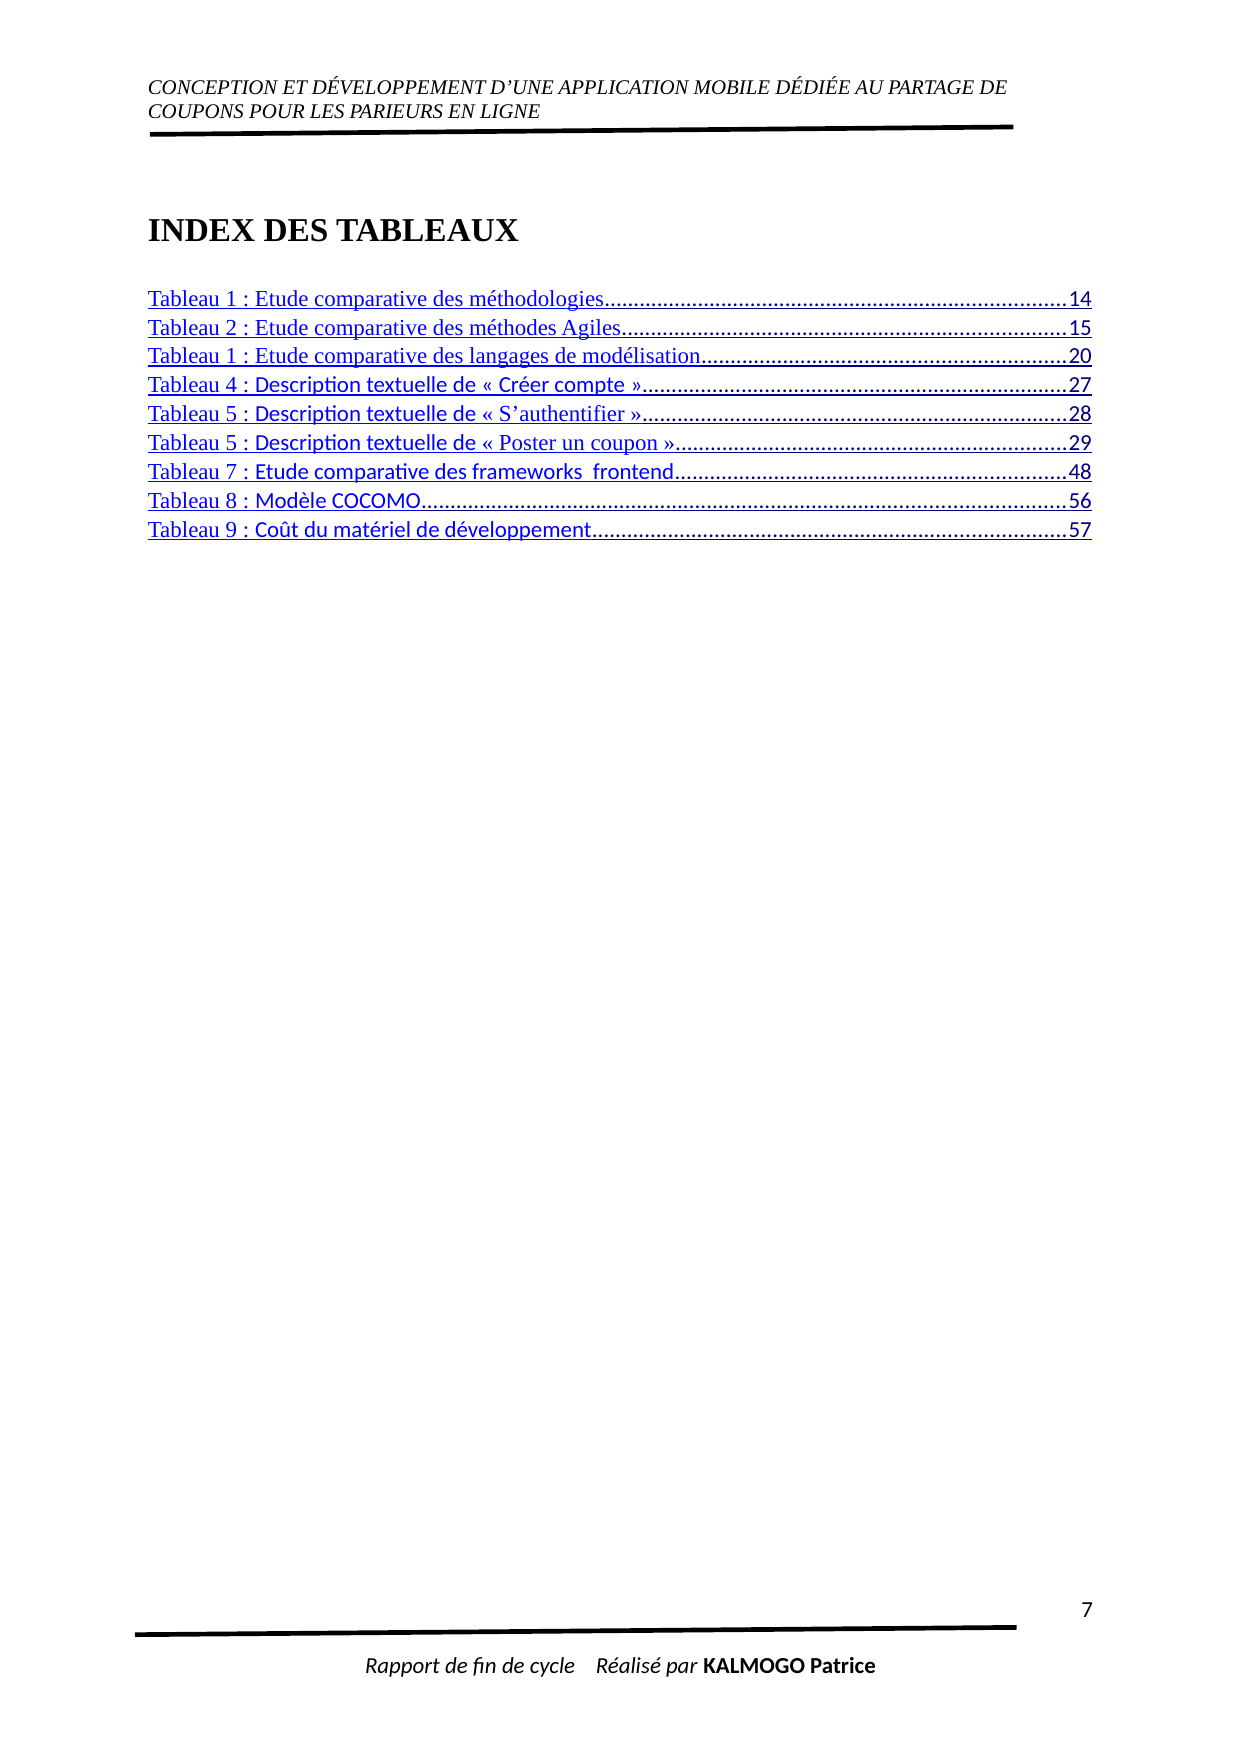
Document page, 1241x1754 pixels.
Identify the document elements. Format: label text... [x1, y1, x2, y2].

text Tableau 4 : Description textuelle de « Créer compte » 27 [148, 371, 1093, 398]
text Tableau 2 : Etude comparative des méthodes Agiles 15 [148, 313, 1093, 341]
text Tableau 5 : Description textuelle de « S’authentifier » 28 [148, 399, 1093, 427]
text Tableau 1 : Etude comparative des méthodologies 14 [148, 284, 1093, 312]
text Tableau 1 : Etude comparative des langages de modélisation 20 [148, 342, 1093, 370]
text Tableau 8 : Modèle COCOMO 56 [148, 486, 1093, 514]
text Tableau 9 : Coût du matériel de développement 57 [148, 515, 1093, 543]
subtitle INDEX DES TABLEAUX [148, 210, 1093, 248]
text Tableau 5 : Description textuelle de « Poster un coupon » 29 [148, 428, 1093, 456]
text Tableau 7 : Etude comparative des frameworks frontend 48 [148, 457, 1093, 485]
